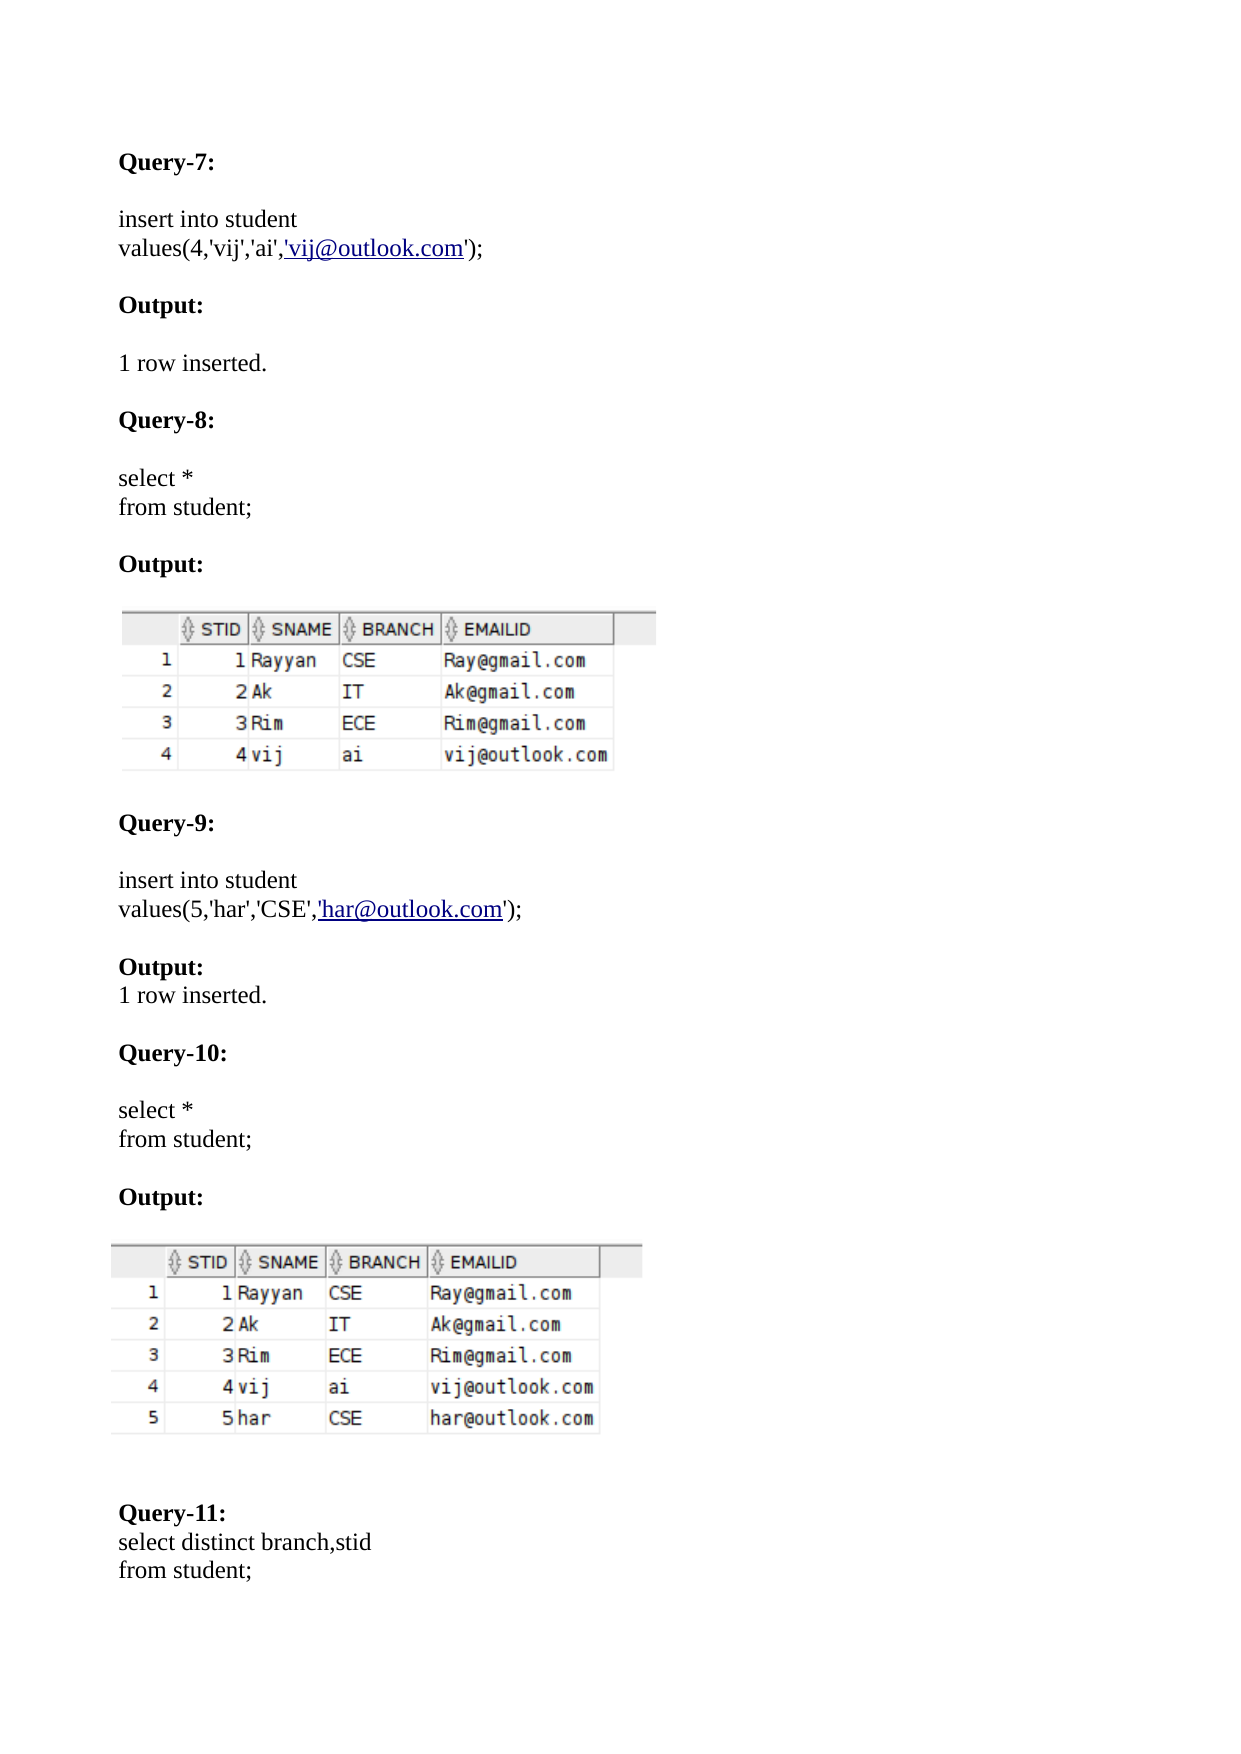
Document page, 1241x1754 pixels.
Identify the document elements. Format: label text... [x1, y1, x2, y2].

text select distinct branch,stid [118, 1527, 1122, 1556]
text Output: [118, 549, 1122, 578]
text from student; [118, 492, 1122, 521]
text Output: [118, 952, 1122, 981]
text Query-8: [118, 406, 1122, 434]
text Output: [118, 1182, 1122, 1211]
text insert into student [118, 866, 1122, 894]
text Output: [118, 291, 1122, 319]
text Query-9: [118, 808, 1122, 837]
picture [111, 1239, 643, 1480]
text from student; [118, 1556, 1122, 1584]
text select * [118, 463, 1122, 492]
picture [122, 606, 657, 779]
text 1 row inserted. [118, 348, 1122, 377]
text values(5,'har','CSE','har@outlook.com'); [118, 894, 1122, 923]
text Query-11: [118, 1498, 1122, 1527]
text values(4,'vij','ai','vij@outlook.com'); [118, 233, 1122, 262]
text select * [118, 1096, 1122, 1124]
text Query-10: [118, 1038, 1122, 1067]
text insert into student [118, 204, 1122, 233]
text 1 row inserted. [118, 981, 1122, 1009]
text from student; [118, 1124, 1122, 1153]
text Query-7: [118, 147, 1122, 176]
